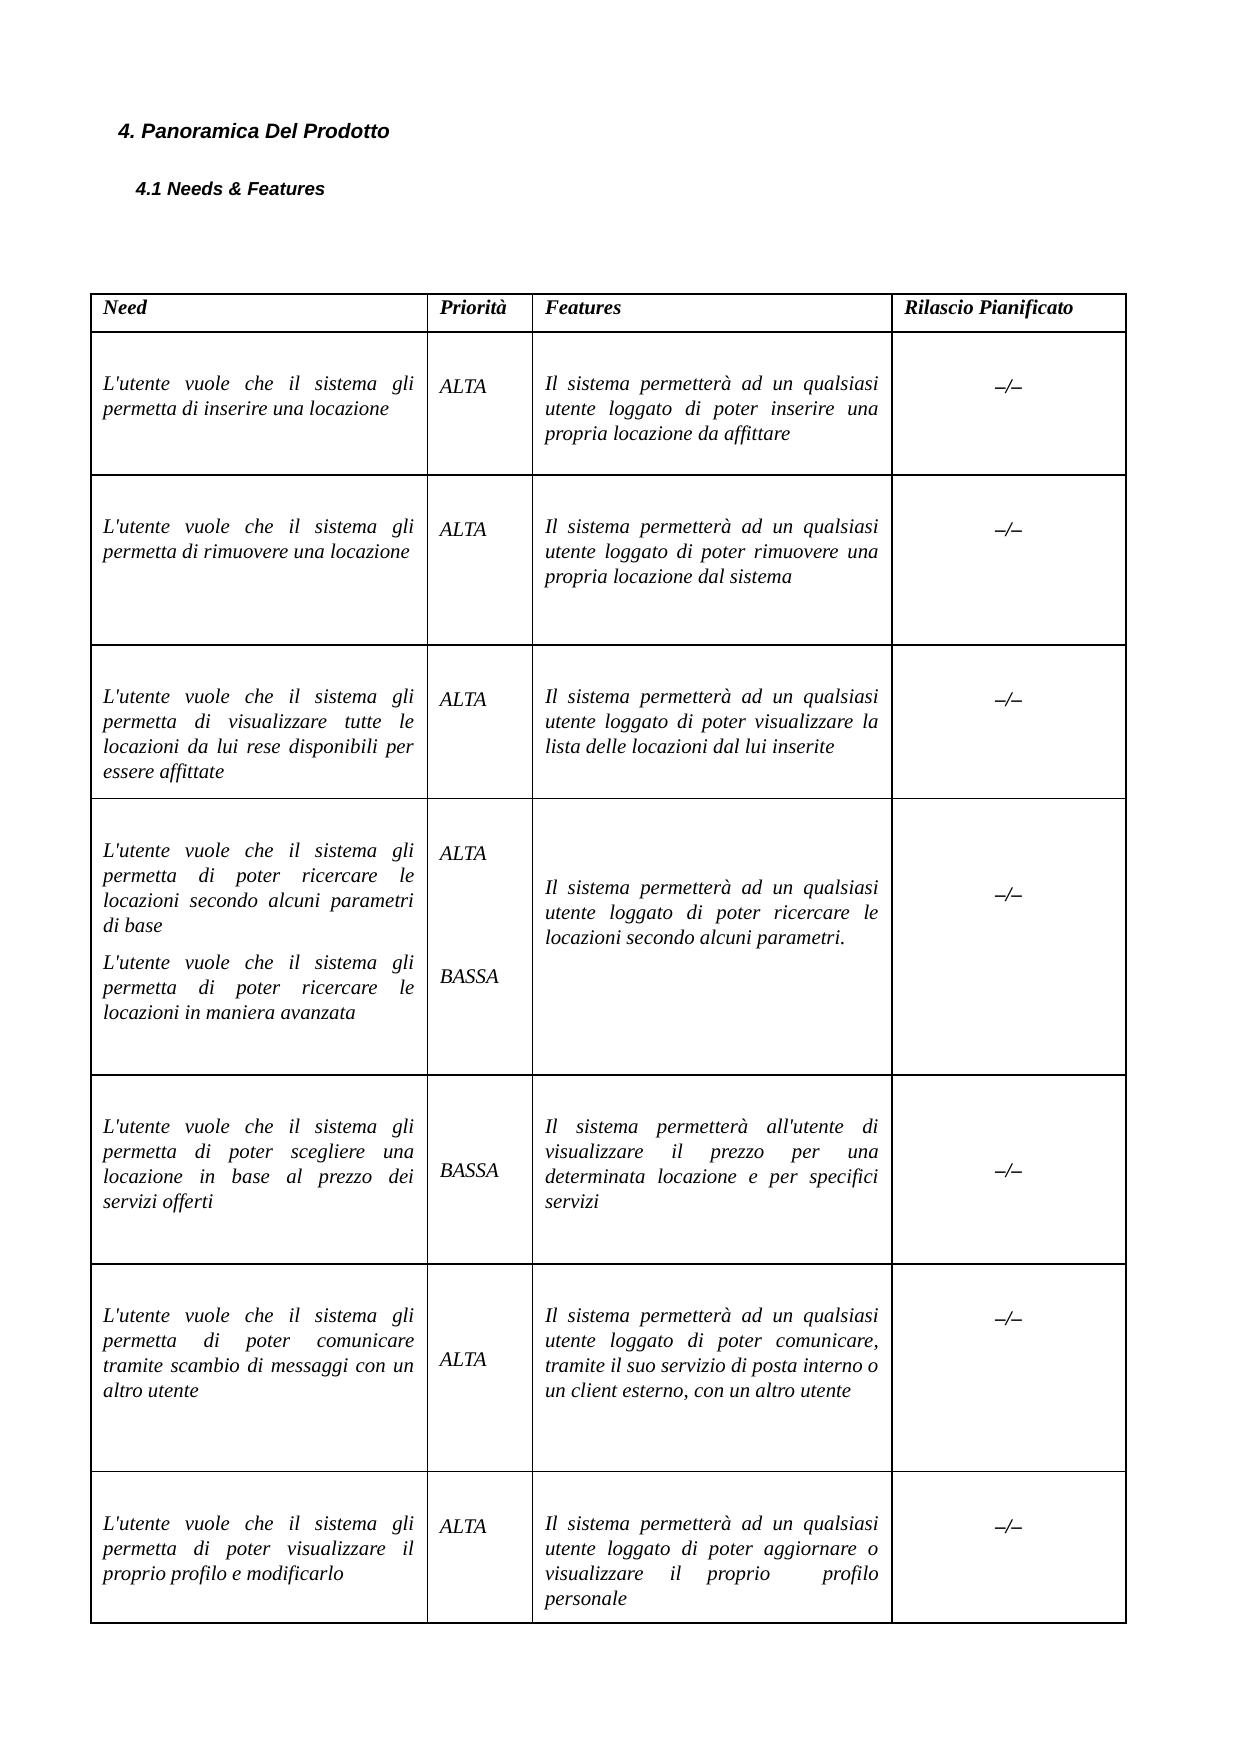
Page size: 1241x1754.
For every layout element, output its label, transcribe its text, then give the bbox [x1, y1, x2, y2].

table_cell Il sistema permetterà ad un qualsiasi utente loggato di poter rimuovere una propria locazione dal sistema [533, 476, 891, 644]
table_cell –/– [893, 799, 1125, 1074]
table_cell Il sistema permetterà all'utente di visualizzare il prezzo per una determinata locazione e per specifici servizi [533, 1076, 891, 1263]
table_cell BASSA [428, 1076, 532, 1263]
table_cell L'utente vuole che il sistema gli permetta di poter scegliere una locazione in base al prezzo dei servizi offerti [92, 1076, 427, 1263]
table_cell L'utente vuole che il sistema gli permetta di visualizzare tutte le locazioni da lui rese disponibili per essere affittate [92, 646, 427, 797]
table_cell L'utente vuole che il sistema gli permetta di rimuovere una locazione [92, 476, 427, 644]
table_cell –/– [893, 646, 1125, 797]
table_cell –/– [893, 1472, 1125, 1622]
table_cell ALTA [428, 1265, 532, 1471]
table_cell L'utente vuole che il sistema gli permetta di poter visualizzare il proprio profilo e modificarlo [92, 1472, 427, 1622]
table_cell ALTA BASSA [428, 799, 532, 1074]
table_header Rilascio Pianificato [893, 295, 1125, 331]
table_cell Il sistema permetterà ad un qualsiasi utente loggato di poter comunicare, tramite il suo servizio di posta interno o un client esterno, con un altro utente [533, 1265, 891, 1471]
table_header Features [533, 295, 891, 331]
table_cell –/– [893, 476, 1125, 644]
table_cell L'utente vuole che il sistema gli permetta di poter comunicare tramite scambio di messaggi con un altro utente [92, 1265, 427, 1471]
subtitle 4. Panoramica Del Prodotto [83, 118, 1122, 143]
table_header Need [92, 295, 427, 331]
table_cell –/– [893, 333, 1125, 474]
table_cell ALTA [428, 333, 532, 474]
table_cell L'utente vuole che il sistema gli permetta di inserire una locazione [92, 333, 427, 474]
table_cell Il sistema permetterà ad un qualsiasi utente loggato di poter ricercare le locazioni secondo alcuni parametri. [533, 799, 891, 1074]
table_cell ALTA [428, 476, 532, 644]
table_header Priorità [428, 295, 532, 331]
table_cell Il sistema permetterà ad un qualsiasi utente loggato di poter visualizzare la lista delle locazioni dal lui inserite [533, 646, 891, 797]
table_cell –/– [893, 1076, 1125, 1263]
table_cell Il sistema permetterà ad un qualsiasi utente loggato di poter aggiornare o visualizzare il proprio profilo personale [533, 1472, 891, 1622]
table_cell Il sistema permetterà ad un qualsiasi utente loggato di poter inserire una propria locazione da affittare [533, 333, 891, 474]
table_cell L'utente vuole che il sistema gli permetta di poter ricercare le locazioni secondo alcuni parametri di base L'utente vuole che il sistema gli permetta di poter ricercare le locazioni in maniera avanzata [92, 799, 427, 1074]
table_cell ALTA [428, 646, 532, 797]
subtitle 4.1 Needs & Features [83, 174, 1122, 199]
table_cell –/– [893, 1265, 1125, 1471]
table_cell ALTA [428, 1472, 532, 1622]
